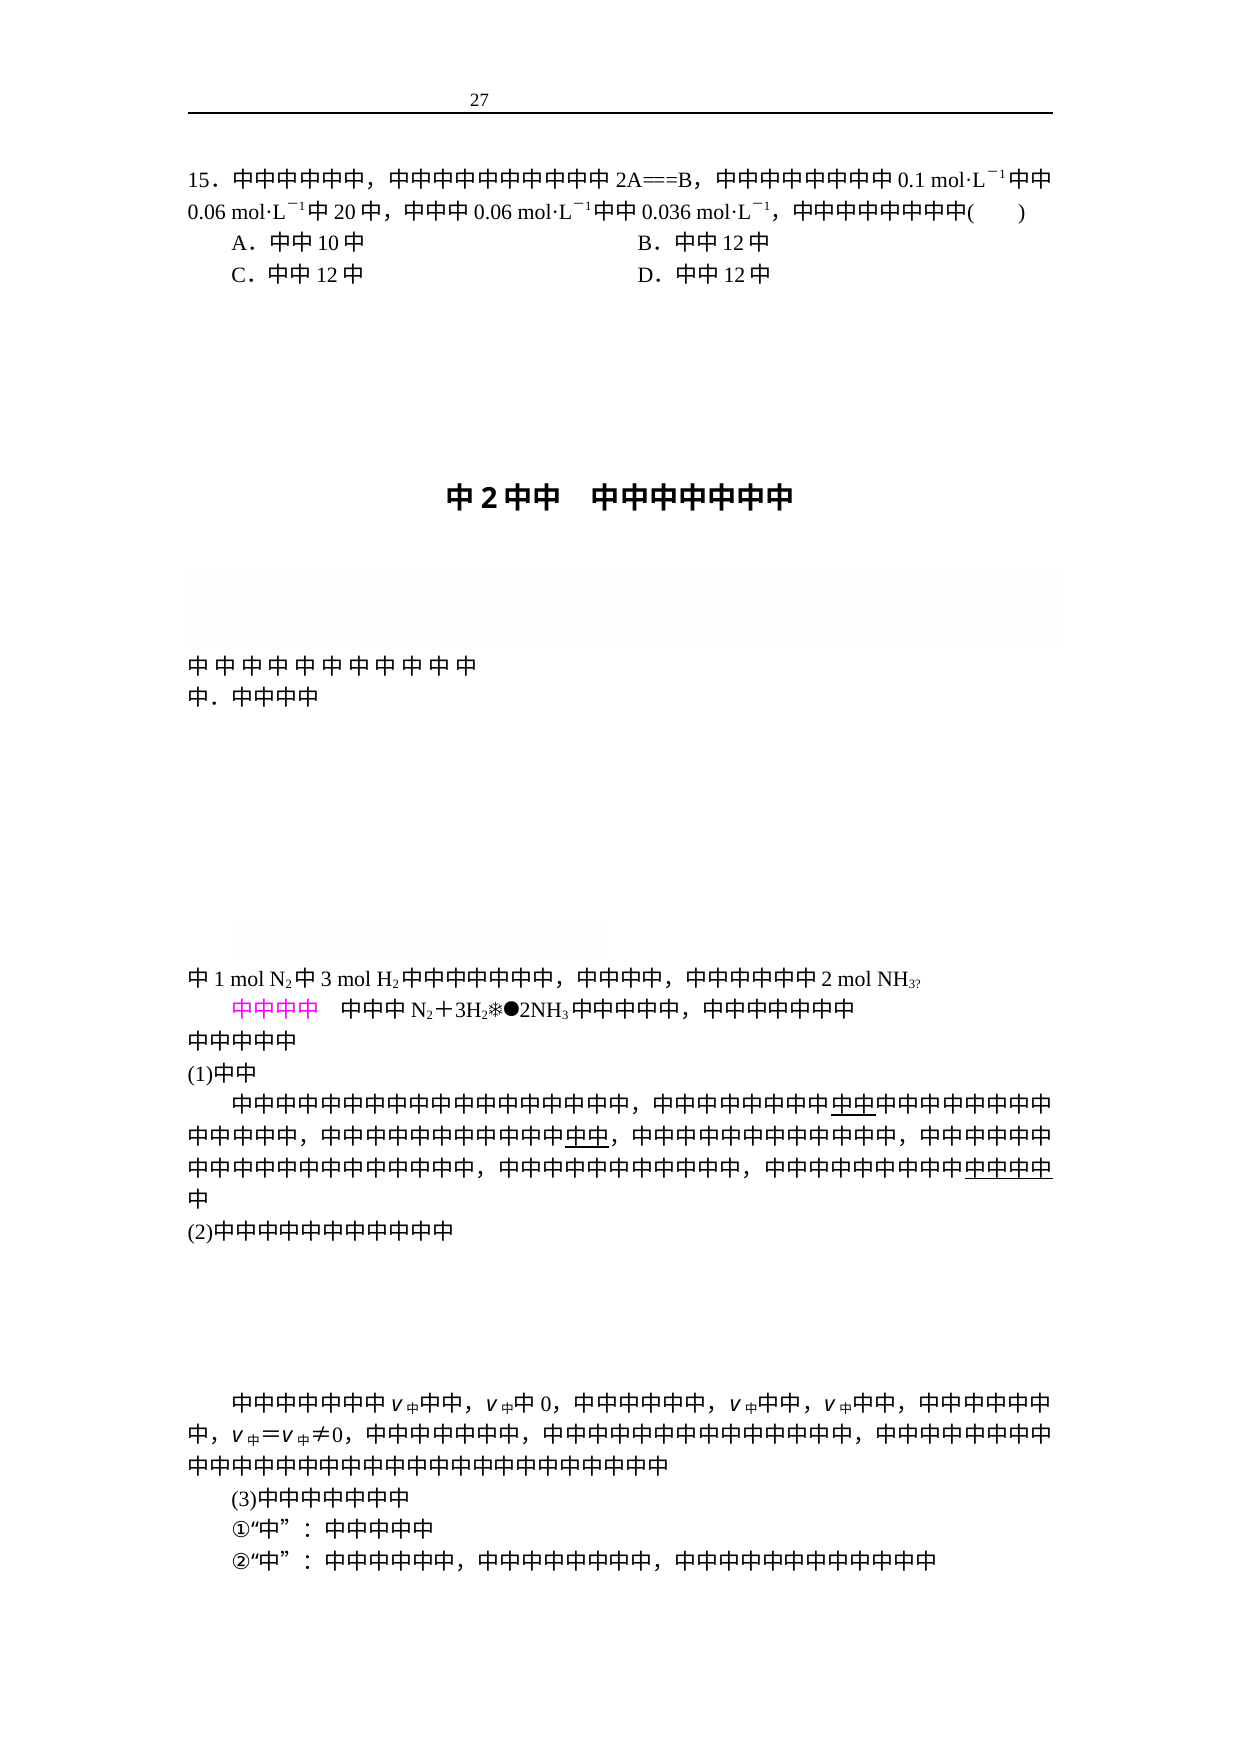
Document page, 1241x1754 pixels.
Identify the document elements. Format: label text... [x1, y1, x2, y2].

text 中中中中中中中v中中中，v中中0，中中中中中中，v中中中，v中中中，中中中中中中中，v中＝v中≠0，中中中中中中中，中中中中中中中中中中中中中中，中中中中中中中中中中中中中中中中中中中中中中中中中中中中中中 [187, 1386, 1053, 1481]
text (1)中中 [187, 1056, 1053, 1087]
text (3)中中中中中中中 [187, 1481, 1053, 1512]
text 中．中中中中 [187, 680, 1053, 712]
text A．中中10中 B．中中12中 [187, 225, 1053, 257]
text 15．中中中中中中，中中中中中中中中中中2A===B，中中中中中中中中0.1 mol·L－1中中0.06 mol·L－1中20中，中中中0.06 mol·L－1中中0.036 mol·L－1，中中中中中中中中( ) [187, 162, 1053, 225]
picture [231, 712, 868, 961]
text 中中中中 中中中N2＋3H22NH3中中中中中，中中中中中中中 [187, 992, 1053, 1024]
picture [187, 569, 1062, 649]
text 中1 mol N2中3 mol H2中中中中中中中，中中中中，中中中中中中2 mol NH3? [187, 961, 1053, 992]
subtitle 中2中中 中中中中中中中 [187, 474, 1053, 517]
text (2)中中中中中中中中中中中 [187, 1214, 1053, 1246]
text ②“中”：中中中中中中，中中中中中中中中，中中中中中中中中中中中中 [187, 1544, 1053, 1576]
picture [543, 1245, 741, 1386]
text ①“中”：中中中中中 [187, 1512, 1053, 1544]
text C．中中12中 D．中中12中 [187, 257, 1053, 289]
text 中 中 中 中 中 中 中 中 中 中 中 [187, 649, 1053, 680]
text 中中中中中 [187, 1024, 1053, 1056]
text 中中中中中中中中中中中中中中中中中中，中中中中中中中中中中中中中中中中中中中中中中中，中中中中中中中中中中中中中，中中中中中中中中中中中中，中中中中中中中中中中中中中中中中中中中，中中中中中中中中中中中，中中中中中中中中中中中中中中 [187, 1087, 1053, 1214]
